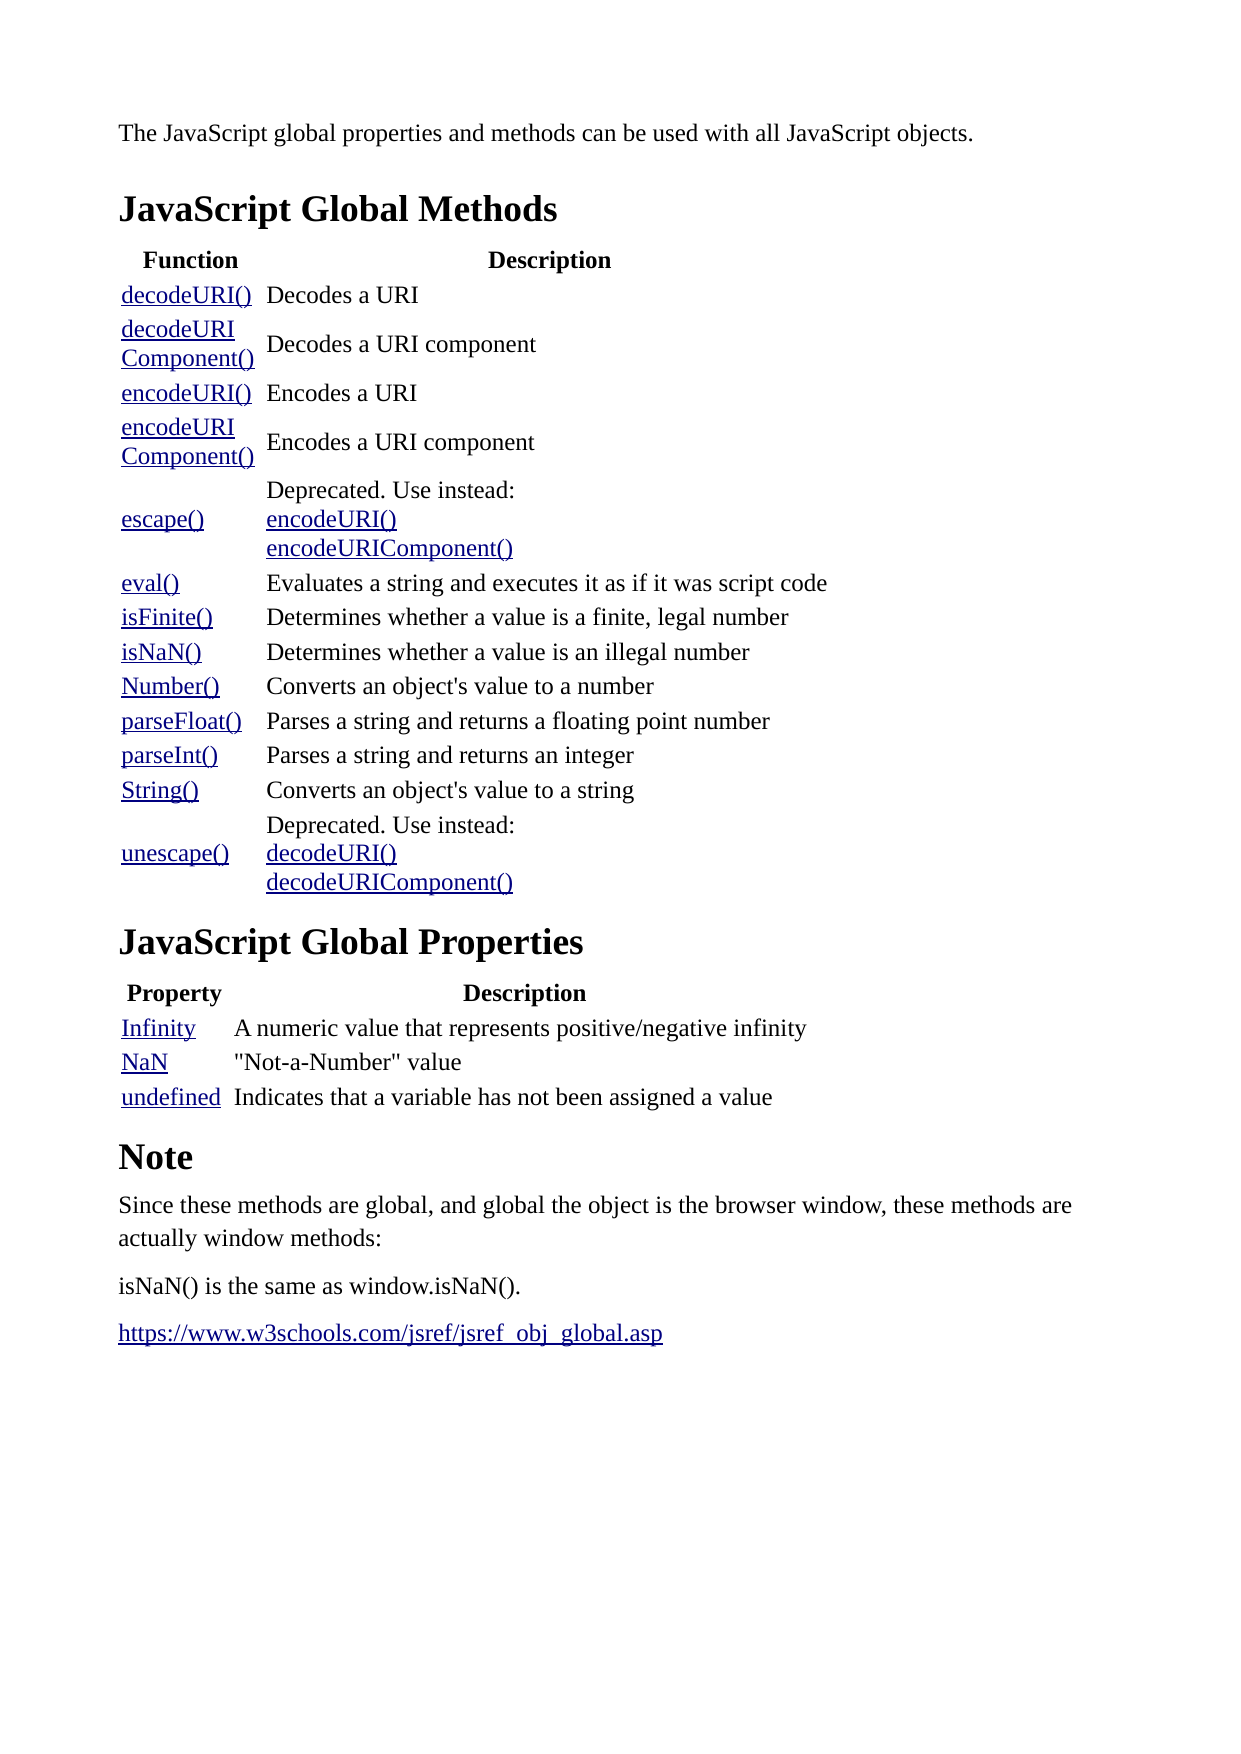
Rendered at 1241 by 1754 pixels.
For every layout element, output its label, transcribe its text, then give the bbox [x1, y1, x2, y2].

table_cell Encodes a URI [263, 375, 836, 409]
table_cell Infinity [118, 1010, 231, 1044]
table_cell encodeURI() [118, 375, 263, 409]
table_cell String() [118, 772, 263, 807]
subtitle JavaScript Global Properties [118, 920, 1122, 963]
table_cell parseInt() [118, 738, 263, 772]
table_header Property [118, 975, 231, 1010]
table_cell parseFloat() [118, 703, 263, 738]
table_cell unescape() [118, 807, 263, 899]
table_cell isFinite() [118, 599, 263, 634]
table_cell Evaluates a string and executes it as if it was script code [263, 565, 836, 599]
table_cell Indicates that a variable has not been assigned a value [231, 1079, 819, 1114]
table_cell decodeURI Component() [118, 311, 263, 375]
table_cell Number() [118, 669, 263, 703]
table_cell Encodes a URI component [263, 409, 836, 473]
table_cell escape() [118, 473, 263, 565]
table_cell A numeric value that represents positive/negative infinity [231, 1010, 819, 1044]
text https://www.w3schools.com/jsref/jsref_obj_global.asp [118, 1318, 1122, 1347]
text Since these methods are global, and global the object is the browser window, these methods are actually window methods: [118, 1190, 1122, 1252]
table_cell eval() [118, 565, 263, 599]
table_cell Converts an object's value to a number [263, 669, 836, 703]
table_cell Decodes a URI [263, 277, 836, 311]
table_cell encodeURI Component() [118, 409, 263, 473]
table_cell undefined [118, 1079, 231, 1114]
subtitle JavaScript Global Methods [118, 187, 1122, 230]
table_cell Parses a string and returns an integer [263, 738, 836, 772]
text The JavaScript global properties and methods can be used with all JavaScript objects. [118, 118, 1122, 147]
table_cell Deprecated. Use instead: decodeURI() decodeURIComponent() [263, 807, 836, 899]
table_cell "Not-a-Number" value [231, 1045, 819, 1079]
table_cell NaN [118, 1045, 231, 1079]
table_cell Converts an object's value to a string [263, 772, 836, 807]
table_header Description [263, 242, 836, 277]
table_cell isNaN() [118, 634, 263, 668]
table_cell Decodes a URI component [263, 311, 836, 375]
table_cell Deprecated. Use instead: encodeURI() encodeURIComponent() [263, 473, 836, 565]
table_cell Determines whether a value is an illegal number [263, 634, 836, 668]
table_cell Parses a string and returns a floating point number [263, 703, 836, 738]
table_header Function [118, 242, 263, 277]
table_header Description [231, 975, 819, 1010]
table_cell decodeURI() [118, 277, 263, 311]
table_cell Determines whether a value is a finite, legal number [263, 599, 836, 634]
text isNaN() is the same as window.isNaN(). [118, 1271, 1122, 1299]
subtitle Note [118, 1134, 1122, 1178]
